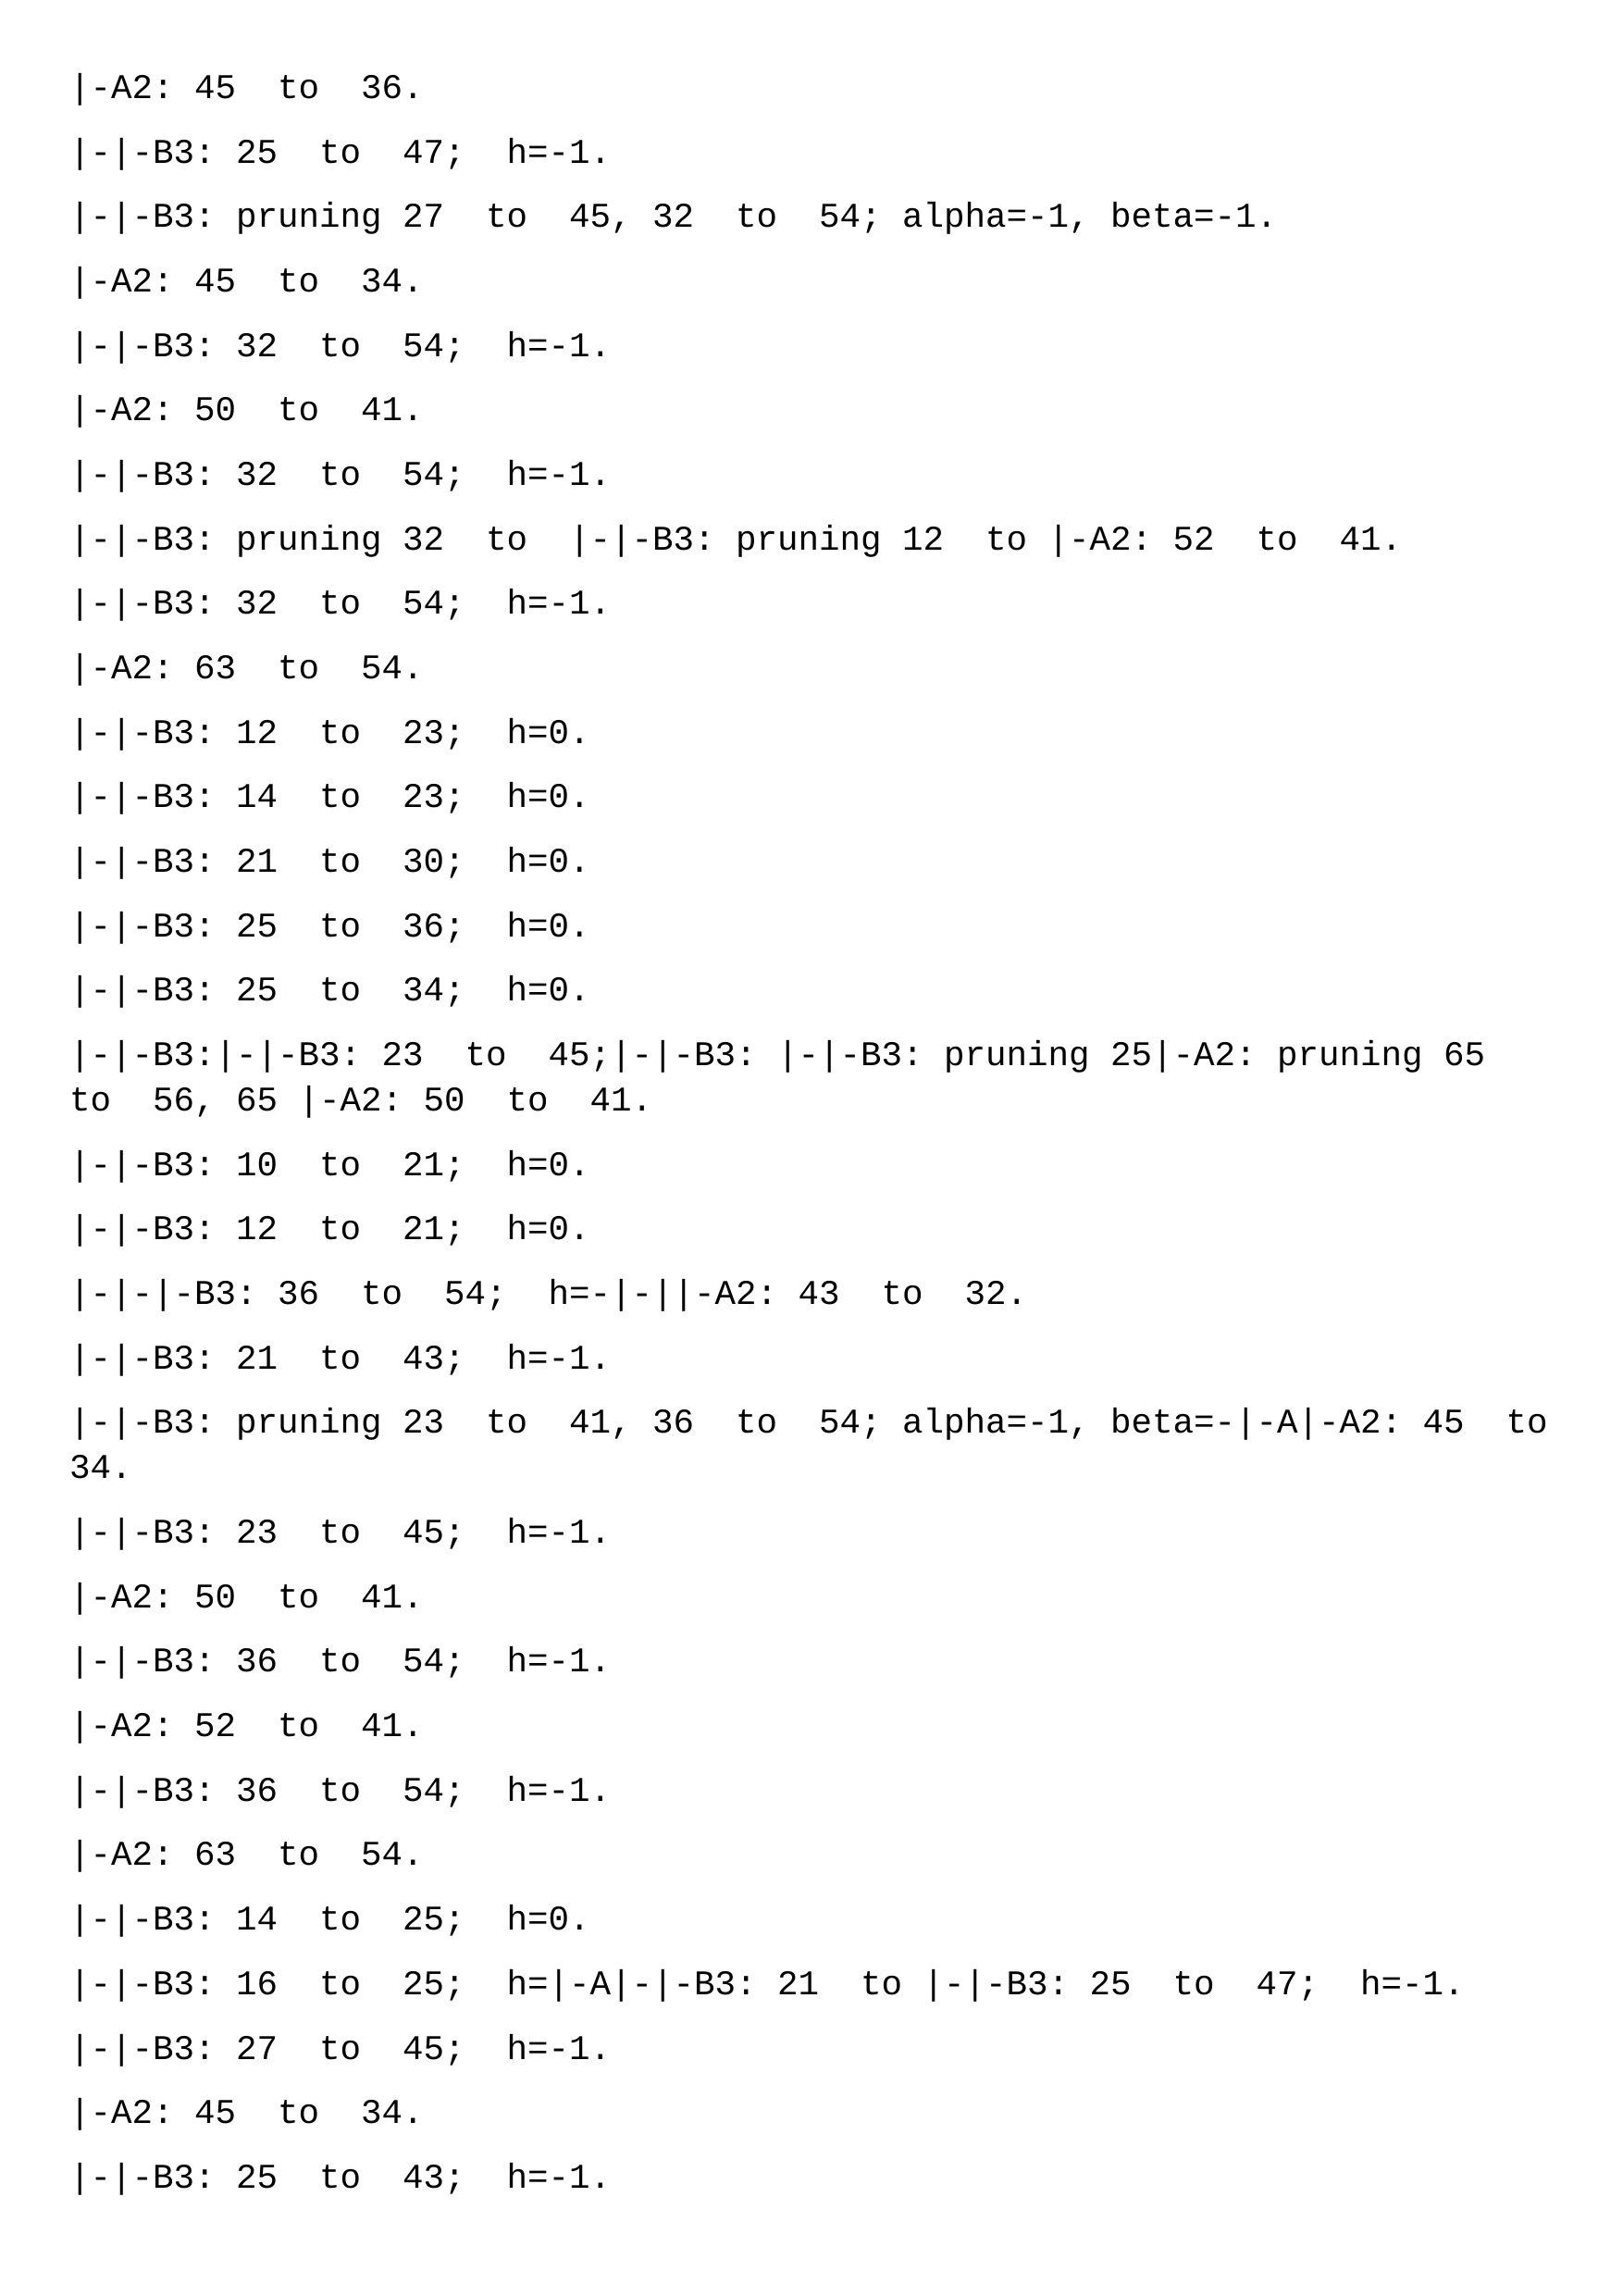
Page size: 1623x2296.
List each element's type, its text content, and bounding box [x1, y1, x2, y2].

text |-|-B3: 25 to 34; h=0. [69, 973, 1554, 1011]
text |-|-B3: pruning 32 to |-|-B3: pruning 12 to |-A2: 52 to 41. [69, 521, 1554, 560]
text |-A2: 45 to 36. [69, 69, 1554, 108]
text |-|-B3: 32 to 54; h=-1. [69, 456, 1554, 496]
text |-|-B3: 14 to 23; h=0. [69, 779, 1554, 818]
text |-|-|-B3: 36 to 54; h=-|-||-A2: 43 to 32. [69, 1275, 1554, 1315]
text |-A2: 50 to 41. [69, 391, 1554, 431]
text |-|-B3:|-|-B3: 23 to 45;|-|-B3: |-|-B3: pruning 25|-A2: pruning 65 to 56, 65 |-A2: 50 to 41. [69, 1036, 1554, 1122]
text |-|-B3: 21 to 30; h=0. [69, 843, 1554, 883]
text |-|-B3: pruning 23 to 41, 36 to 54; alpha=-1, beta=-|-A|-A2: 45 to 34. [69, 1405, 1554, 1489]
text |-|-B3: 32 to 54; h=-1. [69, 585, 1554, 625]
text |-|-B3: 16 to 25; h=|-A|-|-B3: 21 to |-|-B3: 25 to 47; h=-1. [69, 1966, 1554, 2004]
text |-A2: 63 to 54. [69, 650, 1554, 689]
text |-|-B3: 36 to 54; h=-1. [69, 1644, 1554, 1682]
text |-|-B3: 14 to 25; h=0. [69, 1901, 1554, 1941]
text |-|-B3: 36 to 54; h=-1. [69, 1772, 1554, 1811]
text |-A2: 52 to 41. [69, 1707, 1554, 1747]
text |-|-B3: 27 to 45; h=-1. [69, 2030, 1554, 2069]
text |-|-B3: 21 to 43; h=-1. [69, 1340, 1554, 1379]
text |-A2: 63 to 54. [69, 1836, 1554, 1876]
text |-|-B3: 25 to 47; h=-1. [69, 134, 1554, 173]
text |-|-B3: 10 to 21; h=0. [69, 1147, 1554, 1185]
text |-A2: 50 to 41. [69, 1579, 1554, 1618]
text |-|-B3: pruning 27 to 45, 32 to 54; alpha=-1, beta=-1. [69, 198, 1554, 238]
text |-|-B3: 23 to 45; h=-1. [69, 1514, 1554, 1554]
text |-|-B3: 32 to 54; h=-1. [69, 328, 1554, 366]
text |-|-B3: 25 to 43; h=-1. [69, 2159, 1554, 2199]
text |-|-B3: 12 to 21; h=0. [69, 1210, 1554, 1250]
text |-A2: 45 to 34. [69, 263, 1554, 303]
text |-A2: 45 to 34. [69, 2094, 1554, 2134]
text |-|-B3: 12 to 23; h=0. [69, 714, 1554, 753]
text |-|-B3: 25 to 36; h=0. [69, 908, 1554, 947]
